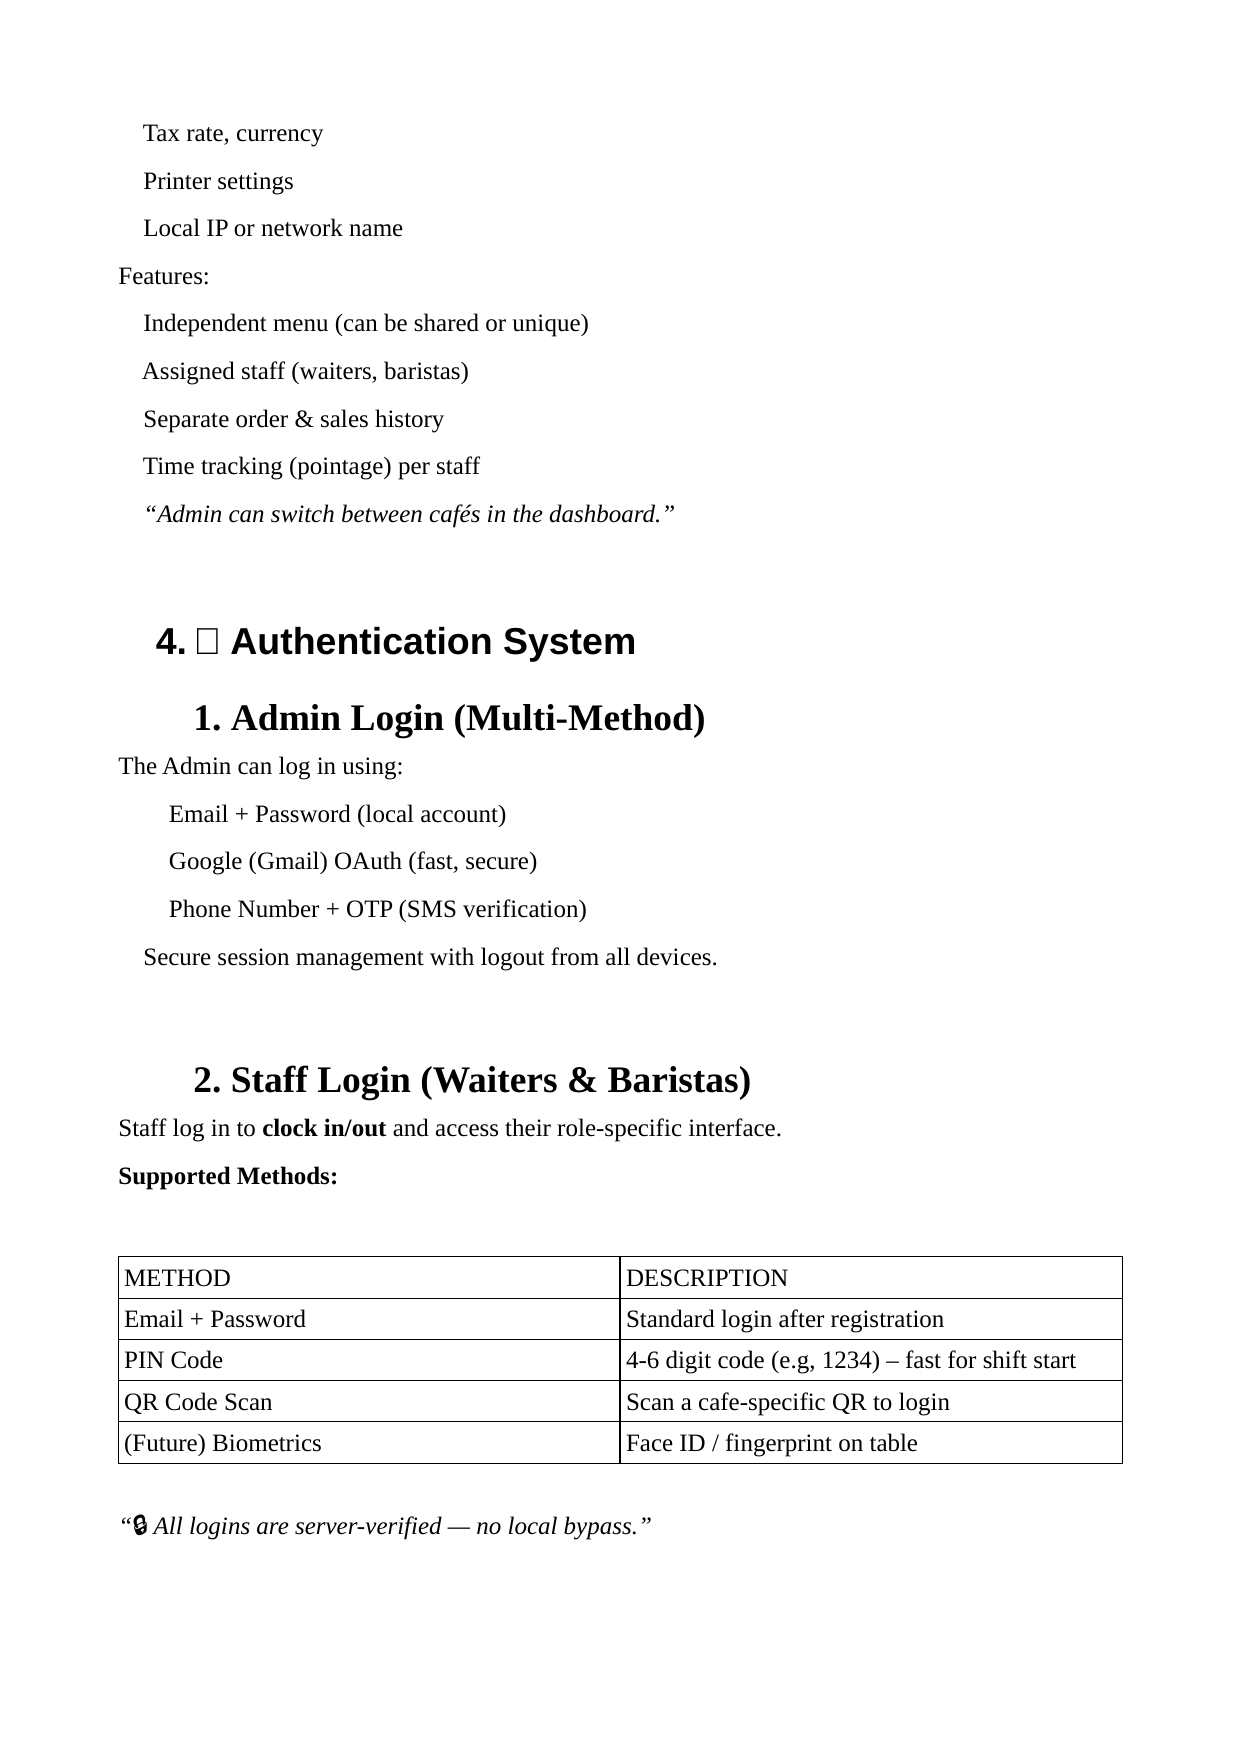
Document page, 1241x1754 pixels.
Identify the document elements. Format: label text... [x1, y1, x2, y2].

text Independent menu (can be shared or unique) [118, 308, 1122, 337]
table_cell Standard login after registration [621, 1299, 1122, 1339]
text ✅ Google (Gmail) OAuth (fast, secure) [118, 846, 1122, 875]
table_header METHOD [119, 1257, 619, 1297]
subtitle 🔐 Authentication System [156, 619, 1122, 662]
text Features: [118, 261, 1122, 290]
text Time tracking (pointage) per staff [118, 451, 1122, 480]
text Assigned staff (waiters, baristas) [118, 356, 1122, 385]
table_header DESCRIPTION [621, 1257, 1122, 1297]
table_cell (Future) Biometrics [119, 1422, 619, 1462]
text Tax rate, currency [118, 118, 1122, 147]
text “Admin can switch between cafés in the dashboard.” [118, 499, 1122, 528]
table_cell QR Code Scan [119, 1381, 619, 1421]
table_cell Face ID / fingerprint on table [621, 1422, 1122, 1462]
subtitle Supported Methods: [118, 1161, 1122, 1190]
text The Admin can log in using: [118, 751, 1122, 780]
text Local IP or network name [118, 213, 1122, 242]
text ✅ Email + Password (local account) [118, 799, 1122, 828]
text Secure session management with logout from all devices. [118, 942, 1122, 970]
text Printer settings [118, 166, 1122, 194]
subtitle Staff Login (Waiters & Baristas) [193, 1058, 1122, 1101]
text “🔒 All logins are server-verified — no local bypass.” [118, 1511, 1122, 1540]
text Staff log in to clock in/out and access their role-specific interface. [118, 1113, 1122, 1142]
table_cell PIN Code [119, 1340, 619, 1380]
text ✅ Phone Number + OTP (SMS verification) [118, 894, 1122, 923]
table_cell 4-6 digit code (e.g, 1234) – fast for shift start [621, 1340, 1122, 1380]
table_cell Scan a cafe-specific QR to login [621, 1381, 1122, 1421]
text Separate order & sales history [118, 404, 1122, 432]
table_cell Email + Password [119, 1299, 619, 1339]
subtitle Admin Login (Multi-Method) [193, 696, 1122, 739]
